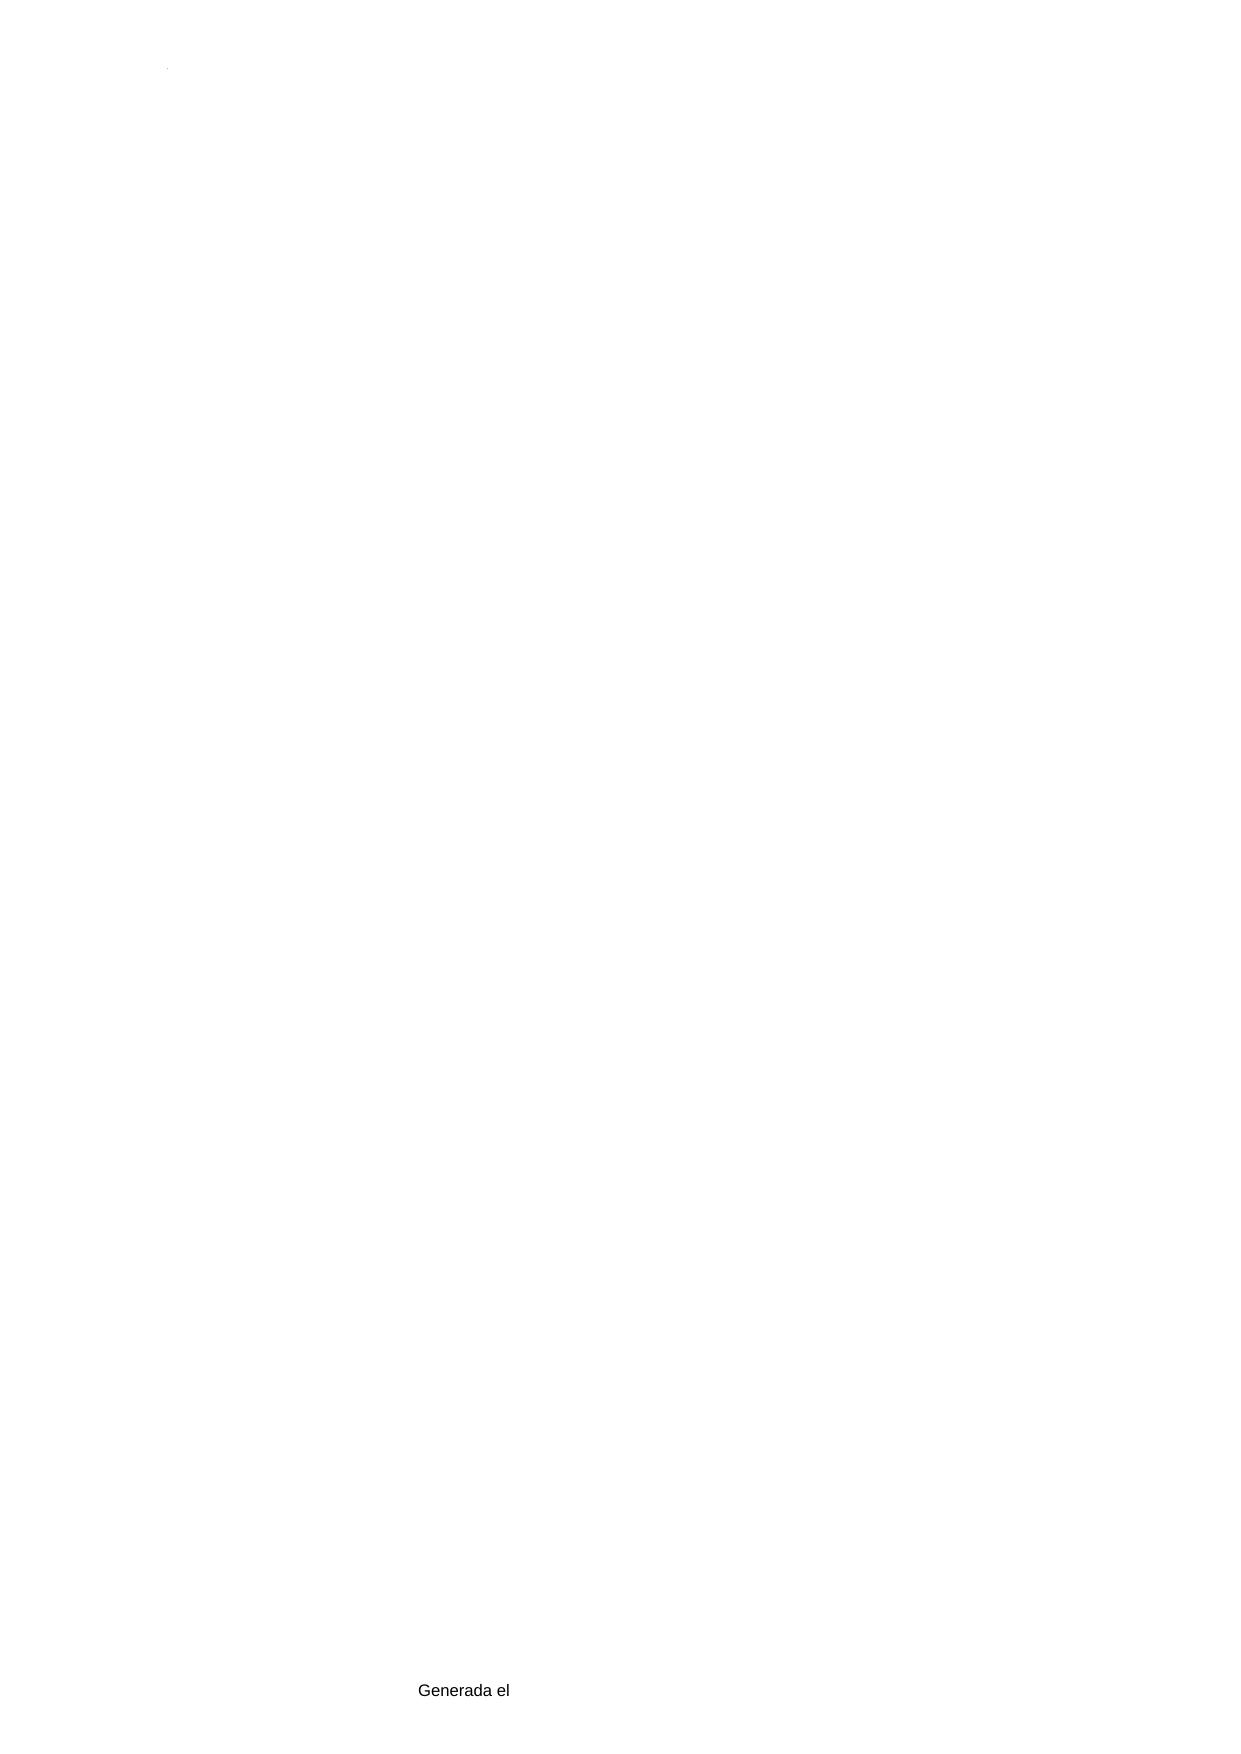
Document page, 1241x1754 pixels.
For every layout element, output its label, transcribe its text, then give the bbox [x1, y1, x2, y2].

text </for> [118, 50, 1122, 70]
